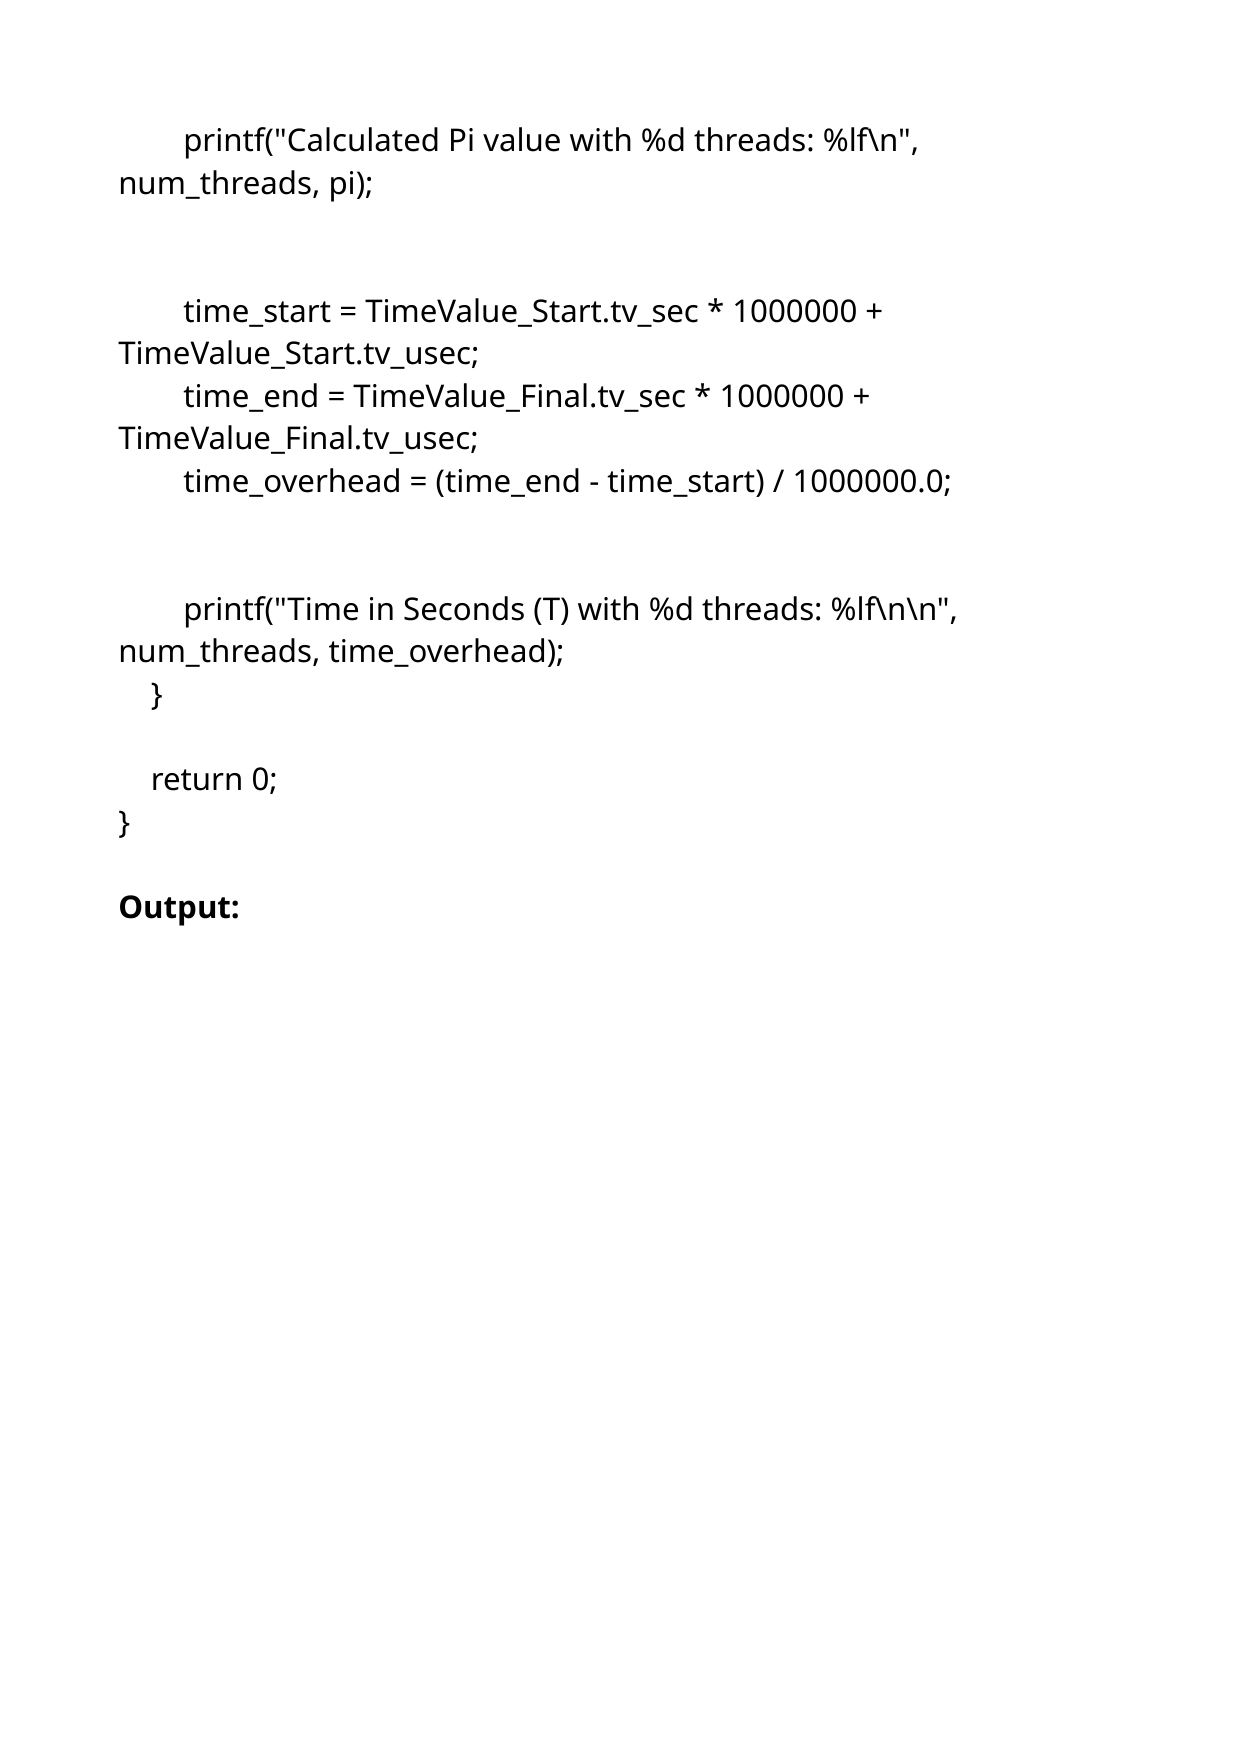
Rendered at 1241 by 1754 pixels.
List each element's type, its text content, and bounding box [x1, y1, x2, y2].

text time_end = TimeValue_Final.tv_sec * 1000000 + TimeValue_Final.tv_usec; [118, 374, 1122, 459]
text Output: [118, 885, 1122, 928]
text printf("Time in Seconds (T) with %d threads: %lf\n\n", num_threads, time_overhead); [118, 587, 1122, 672]
text printf("Calculated Pi value with %d threads: %lf\n", num_threads, pi); [118, 118, 1122, 203]
text } [118, 672, 1122, 714]
text time_overhead = (time_end - time_start) / 1000000.0; [118, 459, 1122, 502]
text time_start = TimeValue_Start.tv_sec * 1000000 + TimeValue_Start.tv_usec; [118, 288, 1122, 374]
text return 0; [118, 757, 1122, 800]
text } [118, 800, 1122, 842]
